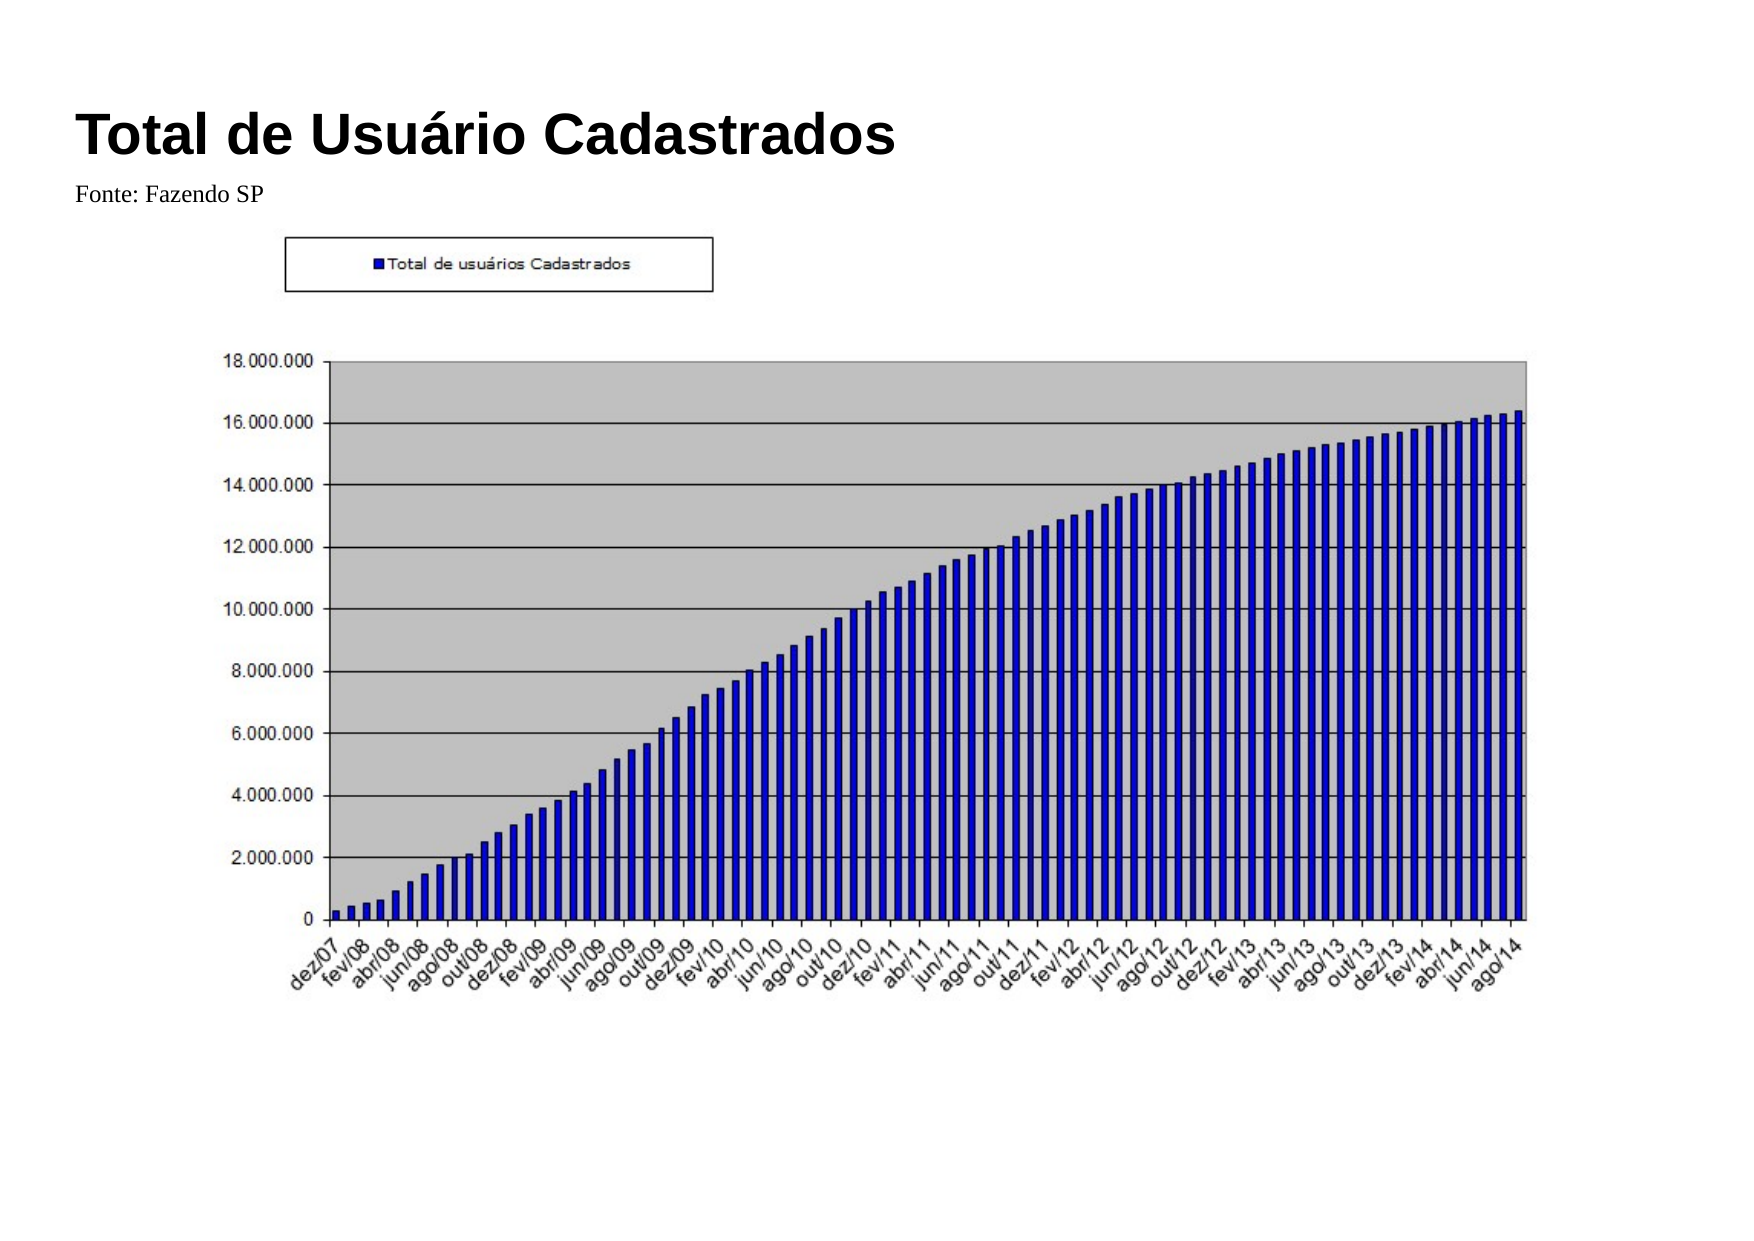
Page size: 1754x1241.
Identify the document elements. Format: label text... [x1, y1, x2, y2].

text Fonte: Fazendo SP [75, 179, 1679, 208]
subtitle Total de Usuário Cadastrados [75, 100, 1679, 167]
picture [213, 228, 1541, 1001]
